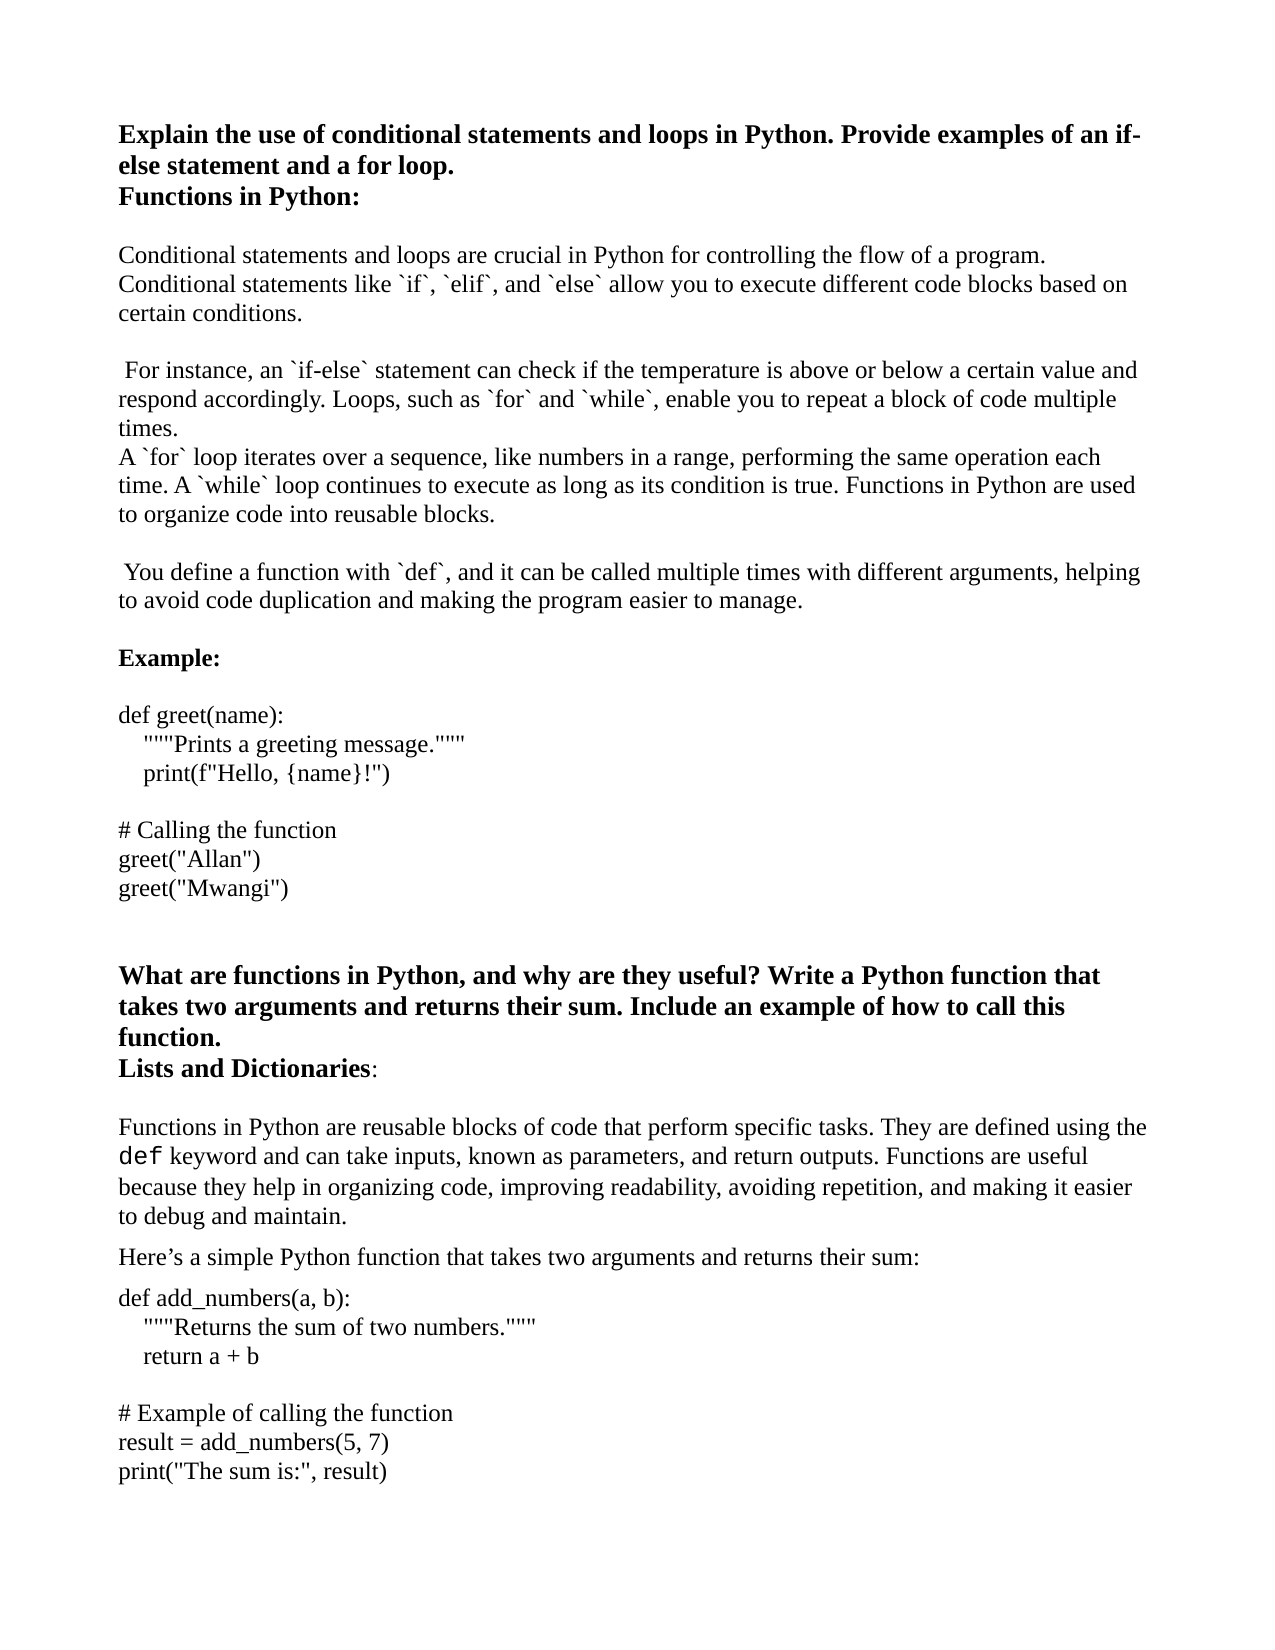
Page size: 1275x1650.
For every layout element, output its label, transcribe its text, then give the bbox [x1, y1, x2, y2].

text What are functions in Python, and why are they useful? Write a Python function that takes two arguments and returns their sum. Include an example of how to call this function. [118, 959, 1157, 1052]
text Here’s a simple Python function that takes two arguments and returns their sum: [118, 1242, 1157, 1271]
text A `for` loop iterates over a sequence, like numbers in a range, performing the same operation each time. A `while` loop continues to execute as long as its condition is true. Functions in Python are used to organize code into reusable blocks. [118, 442, 1157, 528]
text For instance, an `if-else` statement can check if the temperature is above or below a certain value and respond accordingly. Loops, such as `for` and `while`, enable you to repeat a block of code multiple times. [118, 355, 1157, 442]
text Example: [118, 643, 1157, 672]
text return a + b [118, 1341, 1157, 1369]
text Lists and Dictionaries: [118, 1052, 1157, 1084]
text result = add_numbers(5, 7) [118, 1427, 1157, 1456]
text """Prints a greeting message.""" [118, 729, 1157, 758]
text You define a function with `def`, and it can be called multiple times with different arguments, helping to avoid code duplication and making the program easier to manage. [118, 557, 1157, 614]
text greet("Mwangi") [118, 873, 1157, 902]
text greet("Allan") [118, 844, 1157, 873]
text """Returns the sum of two numbers.""" [118, 1312, 1157, 1341]
text print("The sum is:", result) [118, 1456, 1157, 1484]
text def greet(name): [118, 700, 1157, 729]
text print(f"Hello, {name}!") [118, 758, 1157, 787]
text Functions in Python are reusable blocks of code that perform specific tasks. They are defined using the def keyword and can take inputs, known as parameters, and return outputs. Functions are useful because they help in organizing code, improving readability, avoiding repetition, and making it easier to debug and maintain. [118, 1112, 1157, 1229]
text def add_numbers(a, b): [118, 1283, 1157, 1312]
text # Example of calling the function [118, 1398, 1157, 1427]
text Conditional statements and loops are crucial in Python for controlling the flow of a program. Conditional statements like `if`, `elif`, and `else` allow you to execute different code blocks based on certain conditions. [118, 240, 1157, 327]
text # Calling the function [118, 815, 1157, 844]
text Explain the use of conditional statements and loops in Python. Provide examples of an if-else statement and a for loop. [118, 118, 1157, 180]
text Functions in Python: [118, 180, 1157, 212]
